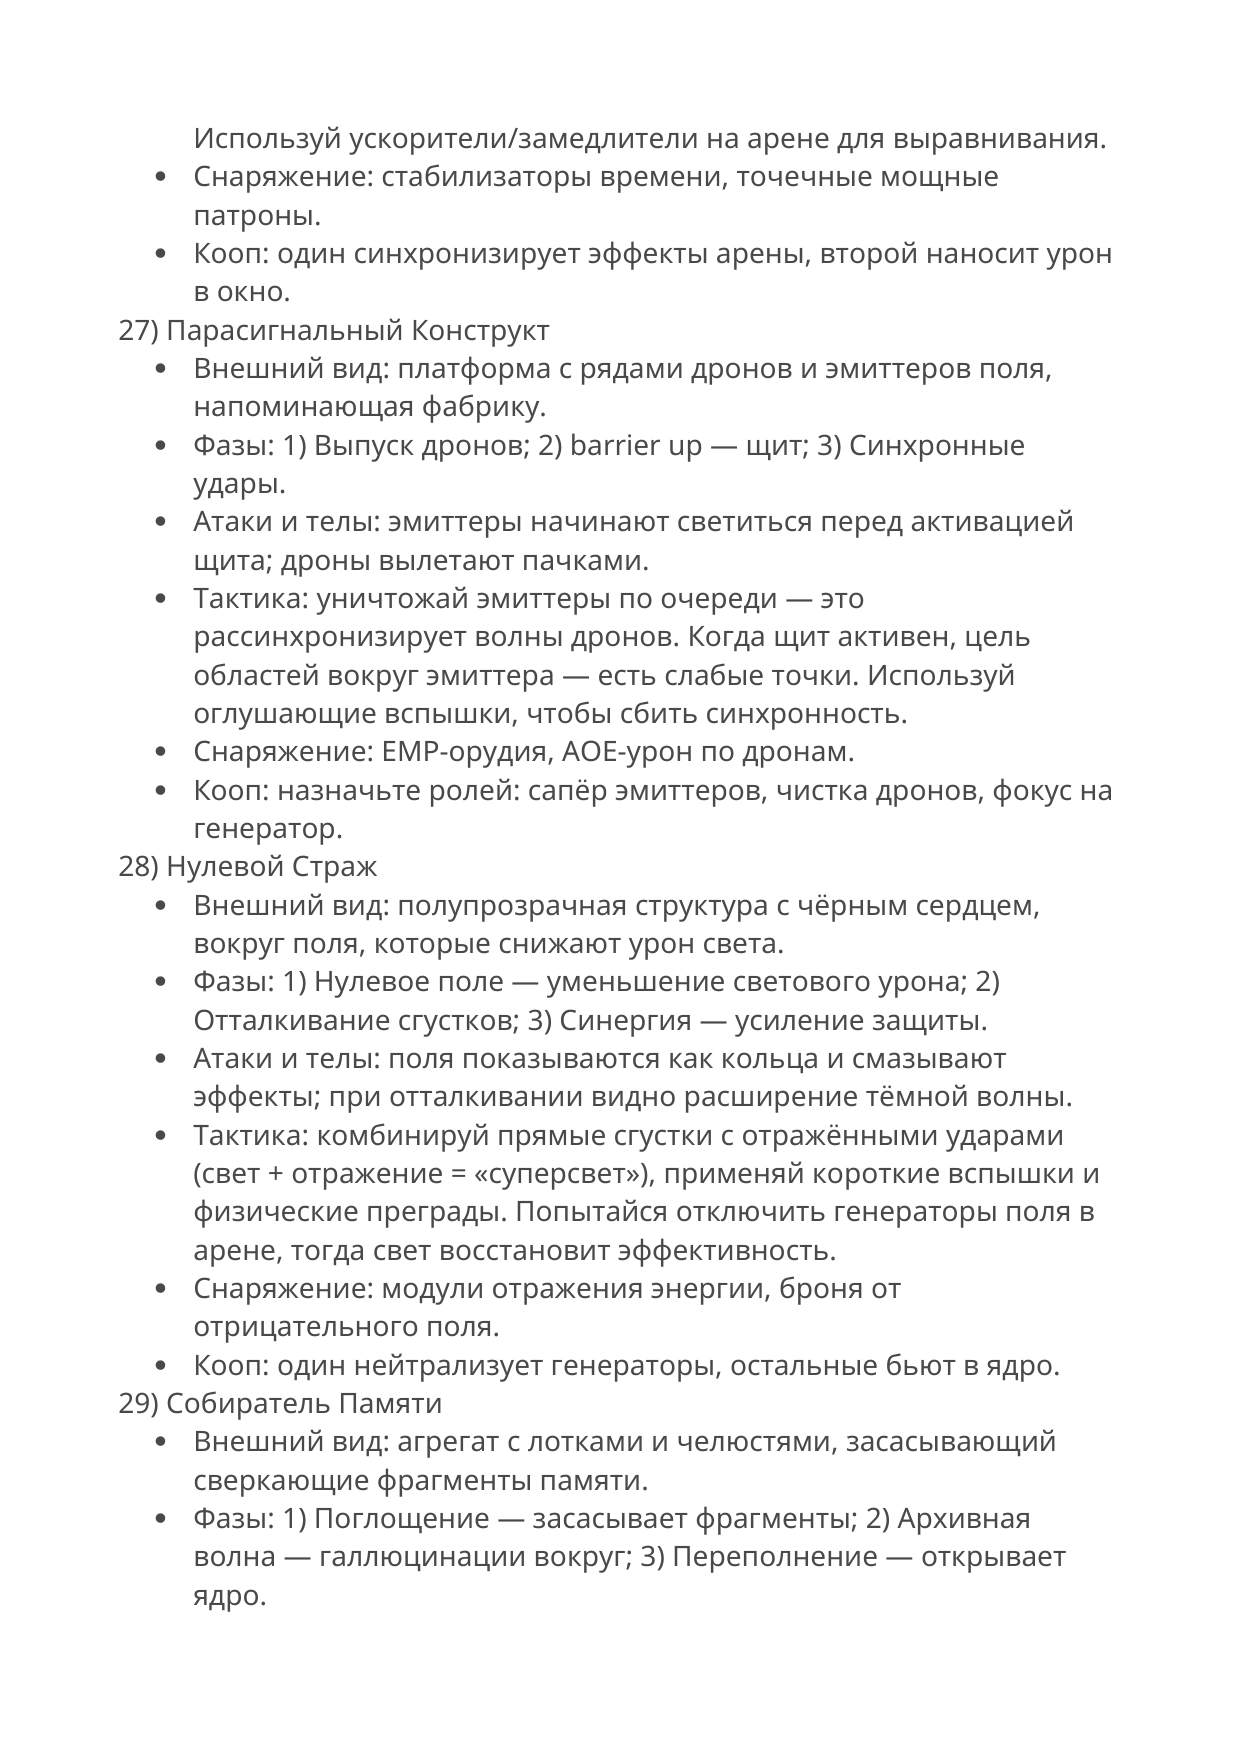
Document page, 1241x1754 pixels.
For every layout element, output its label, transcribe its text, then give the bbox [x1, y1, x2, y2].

list Фазы: 1) Выпуск дронов; 2) barrier up — щит; 3) Синхронные удары. [156, 425, 1122, 501]
text 28) Нулевой Страж [118, 846, 1122, 885]
list Кооп: один синхронизирует эффекты арены, второй наносит урон в окно. [156, 233, 1122, 310]
list Снаряжение: модули отражения энергии, броня от отрицательного поля. [156, 1268, 1122, 1345]
list Внешний вид: агрегат с лотками и челюстями, засасывающий сверкающие фрагменты памяти. [156, 1421, 1122, 1498]
list Фазы: 1) Поглощение — засасывает фрагменты; 2) Архивная волна — галлюцинации вокруг; 3) Переполнение — открывает ядро. [156, 1498, 1122, 1613]
list Внешний вид: платформа с рядами дронов и эмиттеров поля, напоминающая фабрику. [156, 348, 1122, 425]
list Используй ускорители/замедлители на арене для выравнивания. [156, 118, 1122, 156]
list Снаряжение: стабилизаторы времени, точечные мощные патроны. [156, 156, 1122, 233]
list Тактика: уничтожай эмиттеры по очереди — это рассинхронизирует волны дронов. Когда щит активен, цель областей вокруг эмиттера — есть слабые точки. Используй оглушающие вспышки, чтобы сбить синхронность. [156, 578, 1122, 731]
list Фазы: 1) Нулевое поле — уменьшение светового урона; 2) Отталкивание сгустков; 3) Синергия — усиление защиты. [156, 961, 1122, 1038]
list Внешний вид: полупрозрачная структура с чёрным сердцем, вокруг поля, которые снижают урон света. [156, 885, 1122, 961]
text 27) Парасигнальный Конструкт [118, 310, 1122, 348]
list Кооп: один нейтрализует генераторы, остальные бьют в ядро. [156, 1345, 1122, 1383]
list Снаряжение: EMP-орудия, АОЕ-урон по дронам. [156, 731, 1122, 770]
text 29) Собиратель Памяти [118, 1383, 1122, 1421]
list Кооп: назначьте ролей: сапёр эмиттеров, чистка дронов, фокус на генератор. [156, 770, 1122, 846]
list Тактика: комбинируй прямые сгустки с отражёнными ударами (свет + отражение = «суперсвет»), применяй короткие вспышки и физические преграды. Попытайся отключить генераторы поля в арене, тогда свет восстановит эффективность. [156, 1115, 1122, 1268]
list Атаки и телы: поля показываются как кольца и смазывают эффекты; при отталкивании видно расширение тёмной волны. [156, 1038, 1122, 1115]
list Атаки и телы: эмиттеры начинают светиться перед активацией щита; дроны вылетают пачками. [156, 501, 1122, 578]
